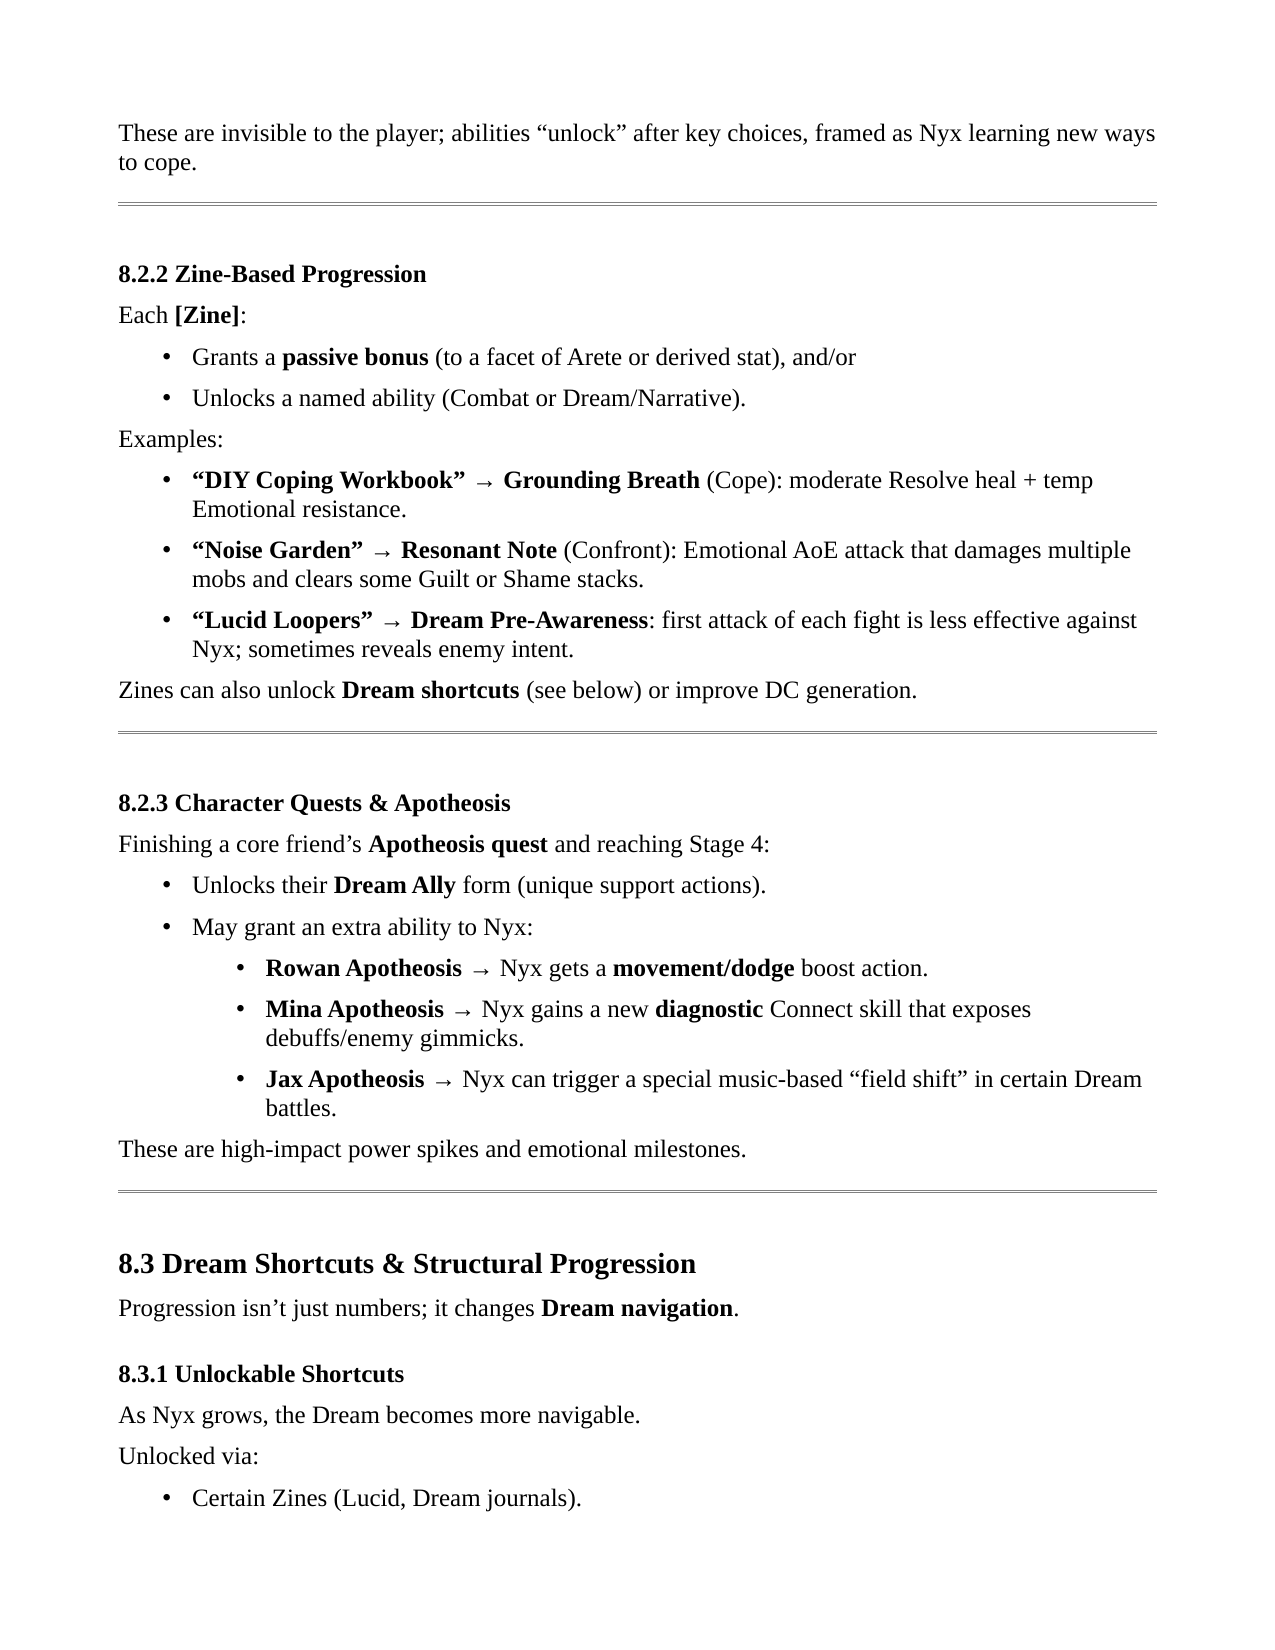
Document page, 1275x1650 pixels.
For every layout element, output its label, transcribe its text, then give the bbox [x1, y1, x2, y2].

text Finishing a core friend’s Apotheosis quest and reaching Stage 4: [118, 829, 1157, 858]
list Grants a passive bonus (to a facet of Arete or derived stat), and/or [162, 342, 1157, 371]
text As Nyx grows, the Dream becomes more navigable. [118, 1400, 1157, 1429]
subtitle 8.3 Dream Shortcuts & Structural Progression [118, 1247, 1157, 1280]
text Examples: [118, 424, 1157, 453]
subtitle 8.3.1 Unlockable Shortcuts [118, 1359, 1157, 1388]
list “DIY Coping Workbook” → Grounding Breath (Cope): moderate Resolve heal + temp Emotional resistance. [162, 466, 1157, 523]
text Each [Zine]: [118, 301, 1157, 329]
list Certain Zines (Lucid, Dream journals). [162, 1483, 1157, 1511]
text These are invisible to the player; abilities “unlock” after key choices, framed as Nyx learning new ways to cope. [118, 118, 1157, 176]
subtitle 8.2.3 Character Quests & Apotheosis [118, 788, 1157, 817]
text Progression isn’t just numbers; it changes Dream navigation. [118, 1293, 1157, 1321]
list Unlocks a named ability (Combat or Dream/Narrative). [162, 383, 1157, 412]
list Rowan Apotheosis → Nyx gets a movement/dodge boost action. [236, 953, 1157, 982]
text Zines can also unlock Dream shortcuts (see below) or improve DC generation. [118, 676, 1157, 704]
text These are high-impact power spikes and emotional milestones. [118, 1134, 1157, 1163]
list Unlocks their Dream Ally form (unique support actions). [162, 870, 1157, 899]
subtitle 8.2.2 Zine-Based Progression [118, 259, 1157, 288]
list Jax Apotheosis → Nyx can trigger a special music-based “field shift” in certain Dream battles. [236, 1064, 1157, 1122]
list “Lucid Loopers” → Dream Pre-Awareness: first attack of each fight is less effective against Nyx; sometimes reveals enemy intent. [162, 606, 1157, 663]
list Mina Apotheosis → Nyx gains a new diagnostic Connect skill that exposes debuffs/enemy gimmicks. [236, 994, 1157, 1052]
list May grant an extra ability to Nyx: [162, 912, 1157, 940]
text Unlocked via: [118, 1441, 1157, 1470]
list “Noise Garden” → Resonant Note (Confront): Emotional AoE attack that damages multiple mobs and clears some Guilt or Shame stacks. [162, 536, 1157, 593]
